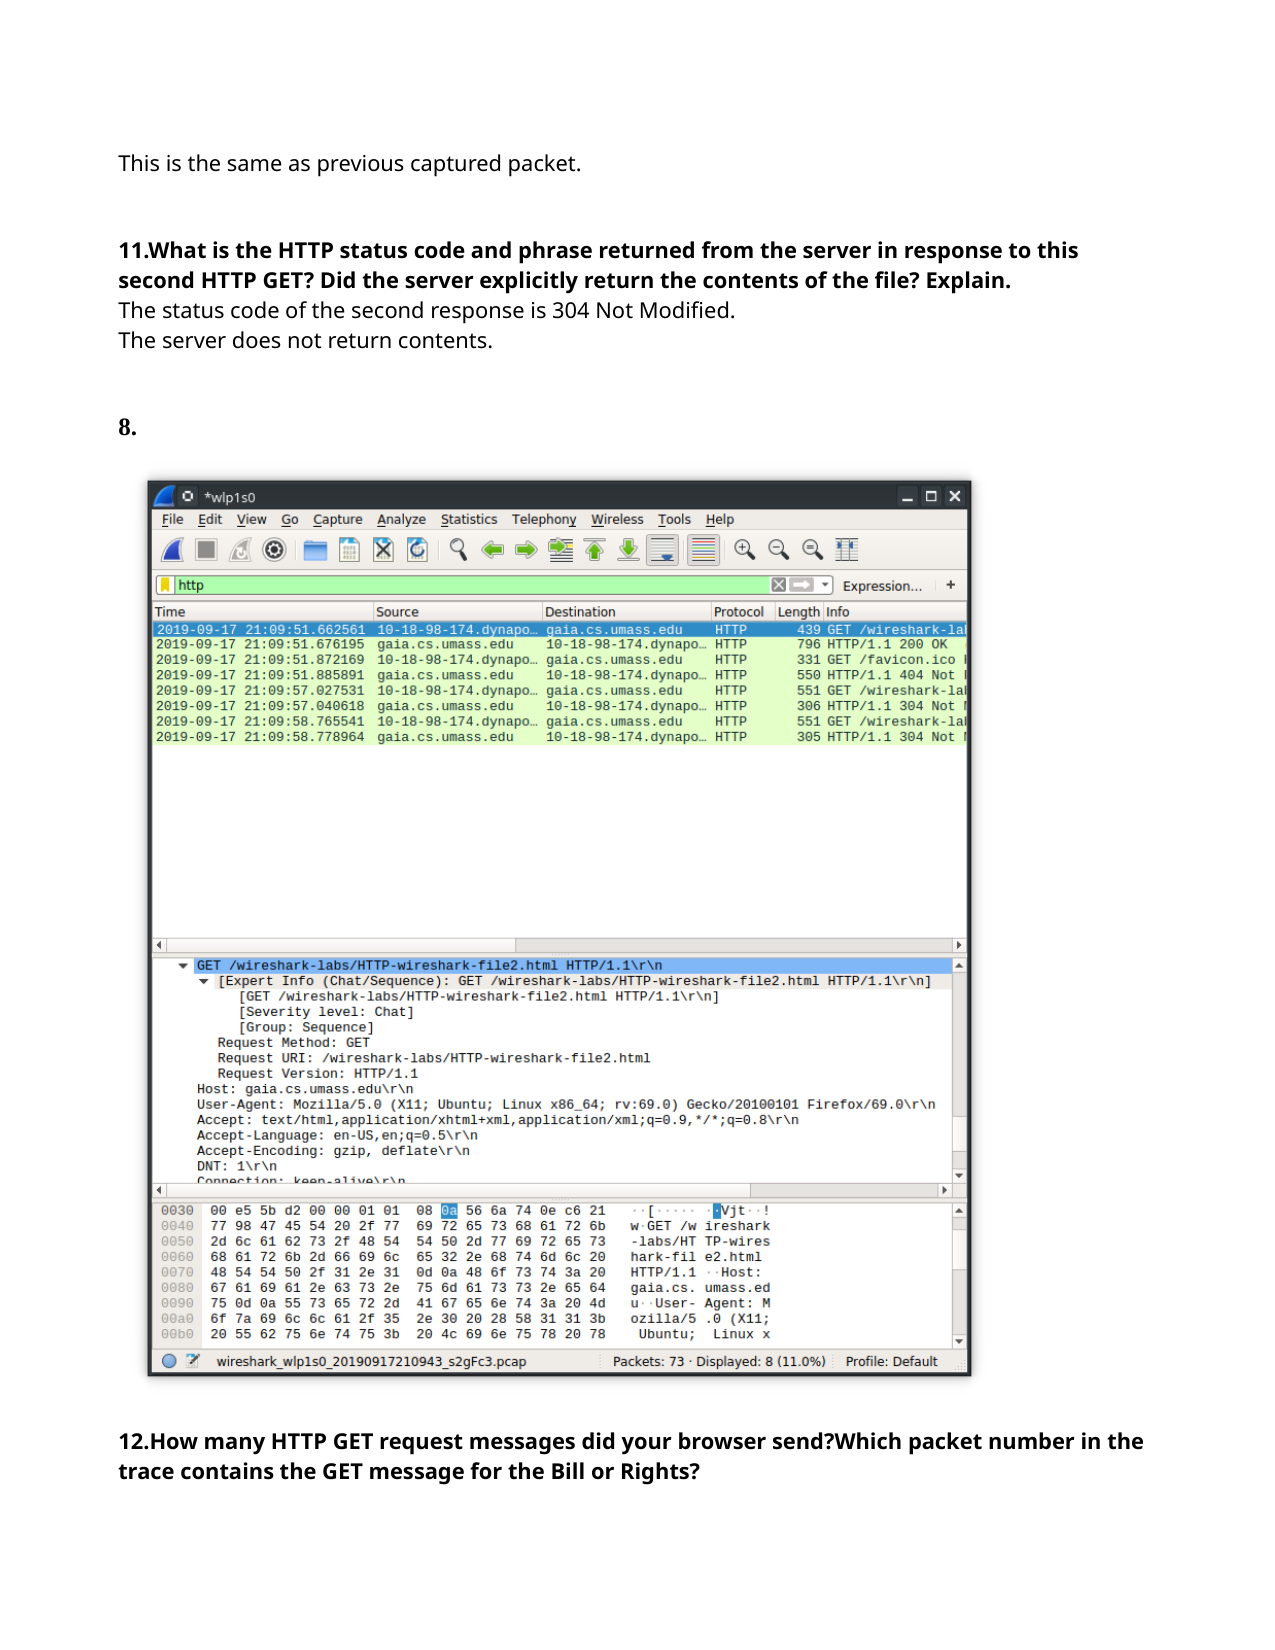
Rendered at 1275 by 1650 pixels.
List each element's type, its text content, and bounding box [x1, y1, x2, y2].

text 12.How many HTTP GET request messages did your browser send?Which packet number in the trace contains the GET message for the Bill or Rights? [118, 1426, 1157, 1485]
text The status code of the second response is 304 Not Modified. The server does not return contents. [118, 295, 1157, 354]
text 11.What is the HTTP status code and phrase returned from the server in response to this second HTTP GET? Did the server explicitly return the contents of the file? Explain. [118, 235, 1157, 295]
text This is the same as previous captured packet. [118, 118, 1157, 178]
text 8. [118, 412, 1157, 441]
picture [127, 460, 992, 1397]
